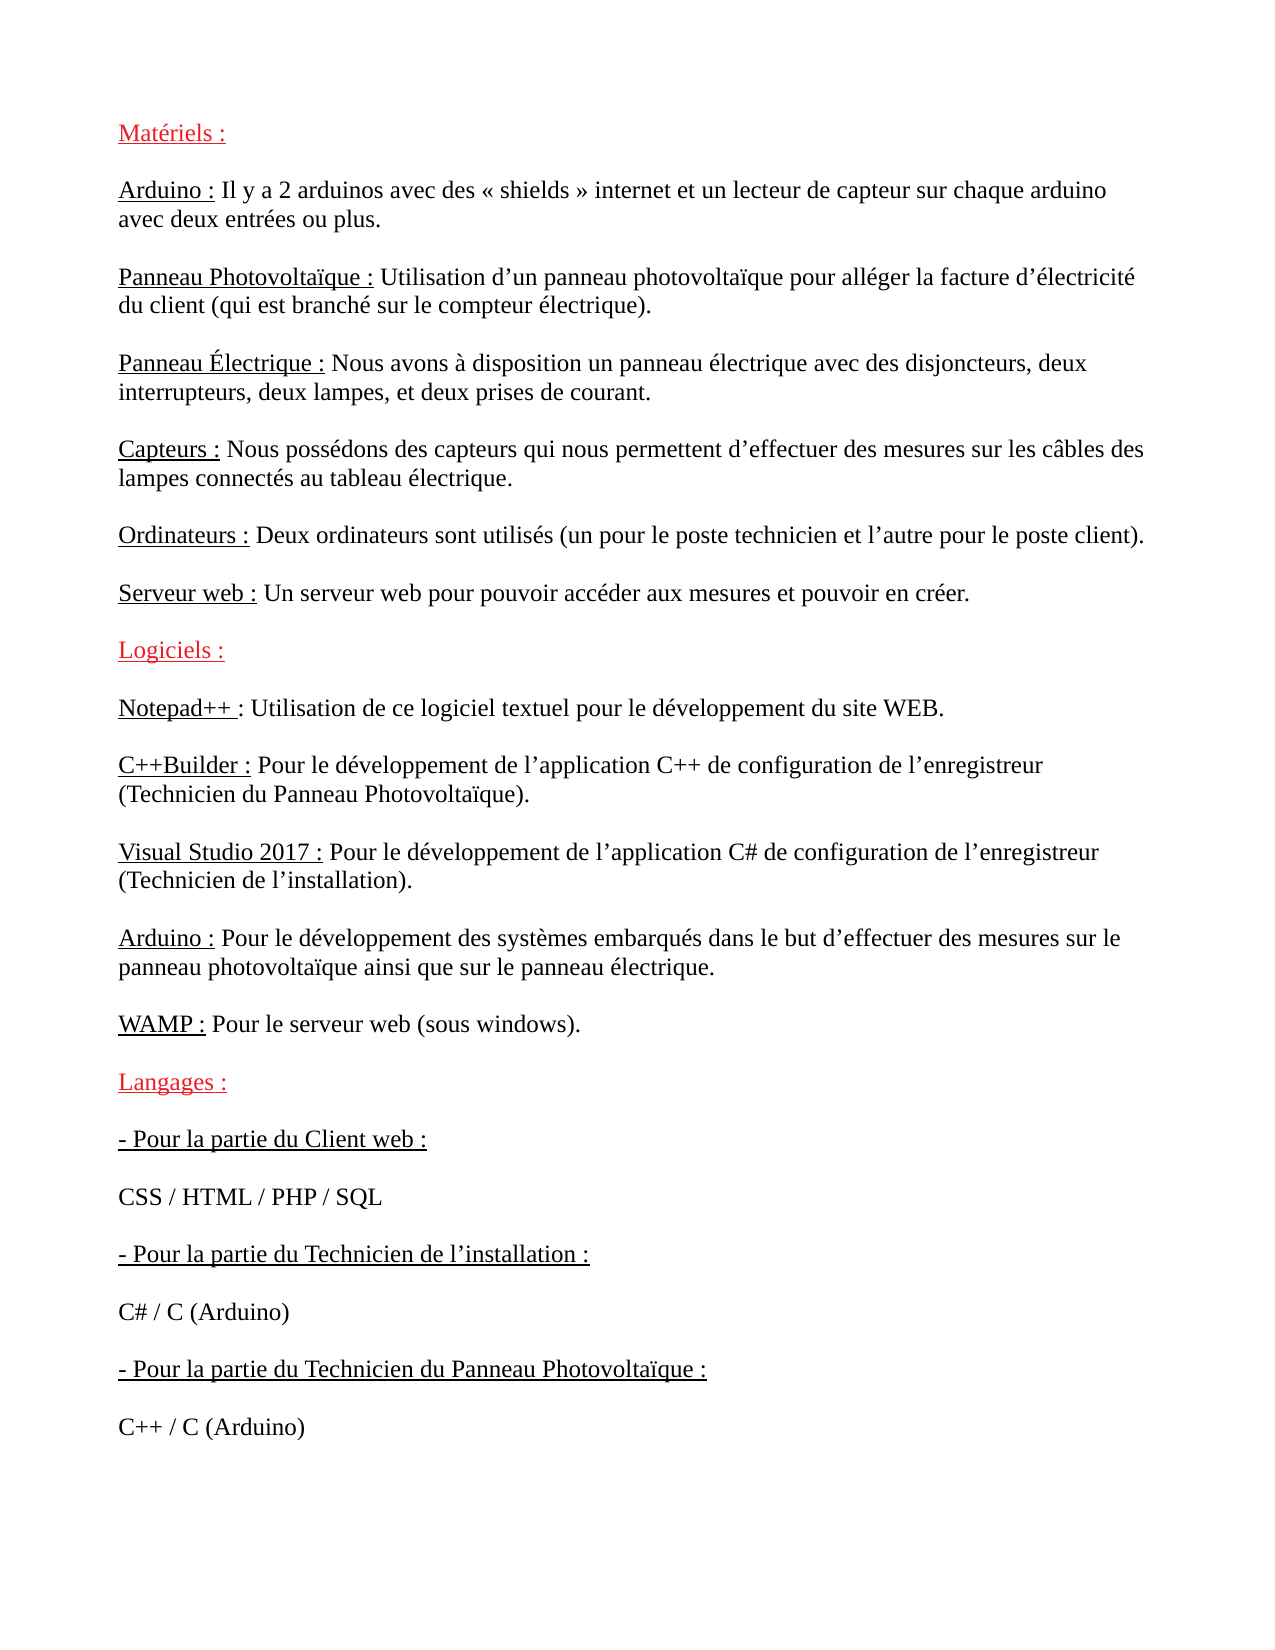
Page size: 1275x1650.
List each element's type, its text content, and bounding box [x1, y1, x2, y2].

text Langages : [118, 1067, 1157, 1096]
text Visual Studio 2017 : Pour le développement de l’application C# de configuration de l’enregistreur (Technicien de l’installation). [118, 837, 1157, 894]
text Arduino : Il y a 2 arduinos avec des « shields » internet et un lecteur de capteur sur chaque arduino avec deux entrées ou plus. [118, 176, 1157, 233]
text Notepad++ : Utilisation de ce logiciel textuel pour le développement du site WEB. [118, 693, 1157, 722]
text Capteurs : Nous possédons des capteurs qui nous permettent d’effectuer des mesures sur les câbles des lampes connectés au tableau électrique. [118, 434, 1157, 492]
text C++ / C (Arduino) [118, 1412, 1157, 1441]
text Panneau Électrique : Nous avons à disposition un panneau électrique avec des disjoncteurs, deux interrupteurs, deux lampes, et deux prises de courant. [118, 348, 1157, 406]
text Serveur web : Un serveur web pour pouvoir accéder aux mesures et pouvoir en créer. [118, 578, 1157, 607]
text C# / C (Arduino) [118, 1297, 1157, 1326]
text - Pour la partie du Technicien du Panneau Photovoltaïque : [118, 1354, 1157, 1383]
text Arduino : Pour le développement des systèmes embarqués dans le but d’effectuer des mesures sur le panneau photovoltaïque ainsi que sur le panneau électrique. [118, 923, 1157, 981]
text Logiciels : [118, 636, 1157, 664]
text CSS / HTML / PHP / SQL [118, 1182, 1157, 1211]
text - Pour la partie du Technicien de l’installation : [118, 1239, 1157, 1268]
text C++Builder : Pour le développement de l’application C++ de configuration de l’enregistreur (Technicien du Panneau Photovoltaïque). [118, 751, 1157, 808]
text Panneau Photovoltaïque : Utilisation d’un panneau photovoltaïque pour alléger la facture d’électricité du client (qui est branché sur le compteur électrique). [118, 262, 1157, 319]
text - Pour la partie du Client web : [118, 1124, 1157, 1153]
text Ordinateurs : Deux ordinateurs sont utilisés (un pour le poste technicien et l’autre pour le poste client). [118, 521, 1157, 549]
text WAMP : Pour le serveur web (sous windows). [118, 1009, 1157, 1038]
text Matériels : [118, 118, 1157, 147]
